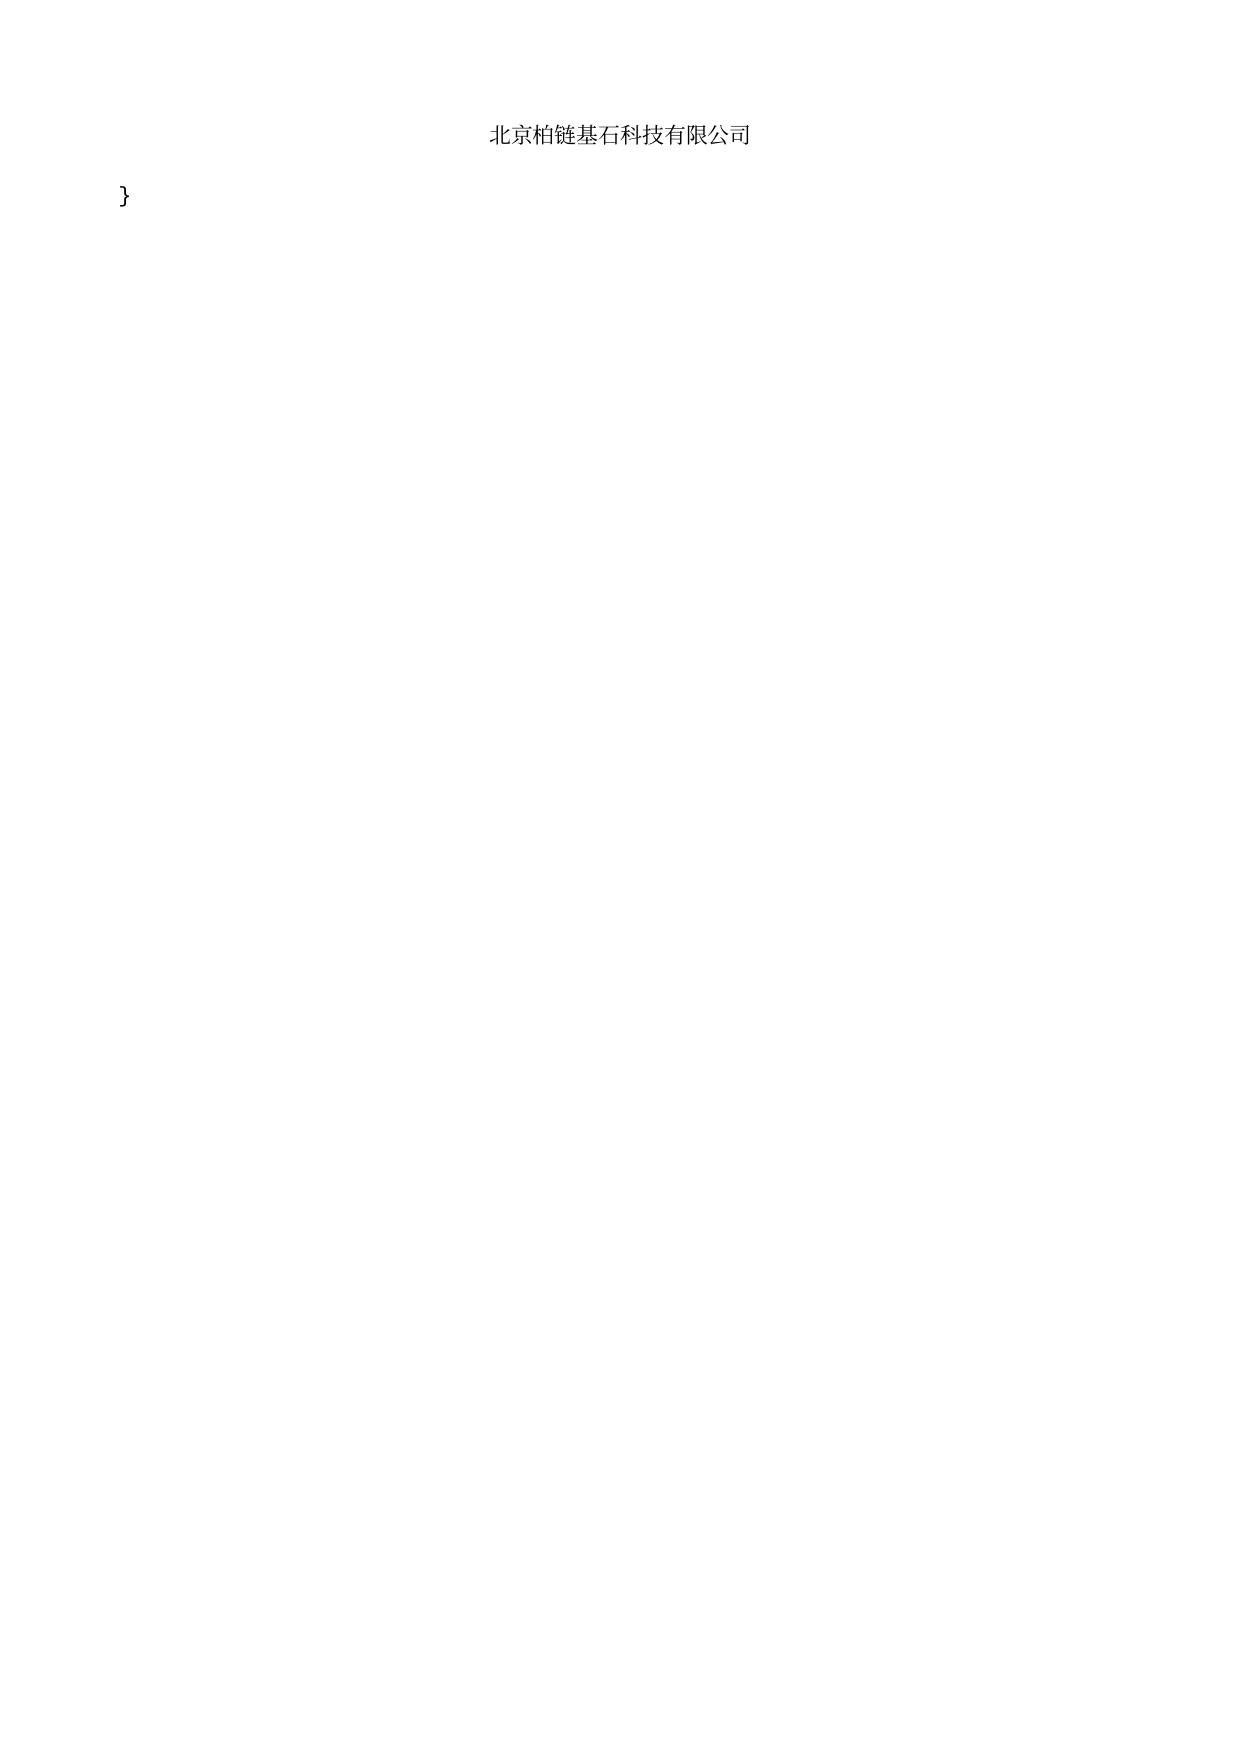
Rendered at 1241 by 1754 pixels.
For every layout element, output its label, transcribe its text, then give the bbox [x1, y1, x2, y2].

text } [118, 179, 1122, 209]
